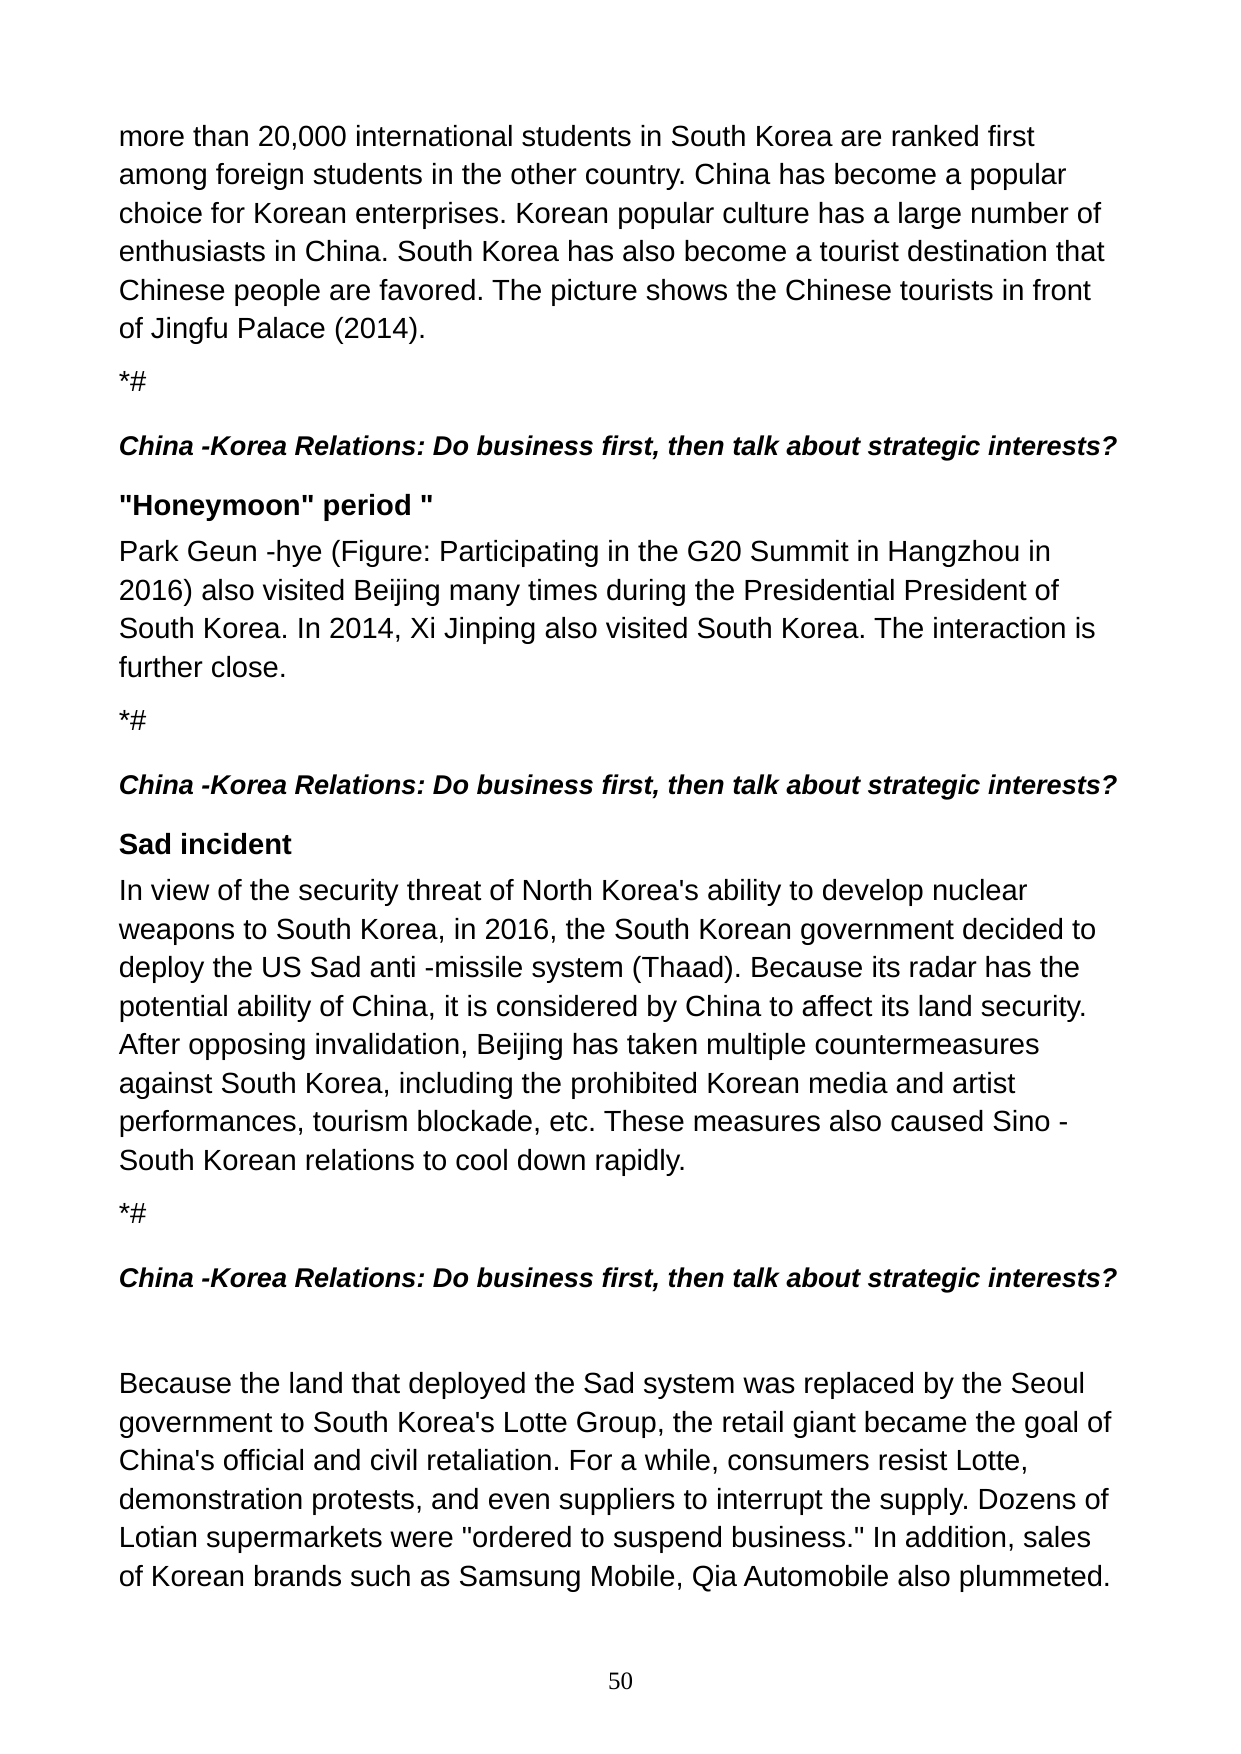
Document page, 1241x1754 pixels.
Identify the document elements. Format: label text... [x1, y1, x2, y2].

text *# [118, 703, 1122, 737]
text *# [118, 364, 1122, 398]
subtitle China -Korea Relations: Do business first, then talk about strategic interests? [118, 430, 1122, 461]
subtitle Sad incident [118, 827, 1122, 861]
text *# [118, 1196, 1122, 1229]
text Because the land that deployed the Sad system was replaced by the Seoul government to South Korea's Lotte Group, the retail giant became the goal of China's official and civil retaliation. For a while, consumers resist Lotte, demonstration protests, and even suppliers to interrupt the supply. Dozens of Lotian supermarkets were "ordered to suspend business." In addition, sales of Korean brands such as Samsung Mobile, Qia Automobile also plummeted. [118, 1366, 1122, 1592]
text Park Geun -hye (Figure: Participating in the G20 Summit in Hangzhou in 2016) also visited Beijing many times during the Presidential President of South Korea. In 2014, Xi Jinping also visited South Korea. The interaction is further close. [118, 534, 1122, 683]
subtitle "Honeymoon" period " [118, 488, 1122, 522]
text In view of the security threat of North Korea's ability to develop nuclear weapons to South Korea, in 2016, the South Korean government decided to deploy the US Sad anti -missile system (Thaad). Because its radar has the potential ability of China, it is considered by China to affect its land security. After opposing invalidation, Beijing has taken multiple countermeasures against South Korea, including the prohibited Korean media and artist performances, tourism blockade, etc. These measures also caused Sino -South Korean relations to cool down rapidly. [118, 873, 1122, 1176]
subtitle China -Korea Relations: Do business first, then talk about strategic interests? [118, 1262, 1122, 1293]
subtitle China -Korea Relations: Do business first, then talk about strategic interests? [118, 769, 1122, 800]
text more than 20,000 international students in South Korea are ranked first among foreign students in the other country. China has become a popular choice for Korean enterprises. Korean popular culture has a large number of enthusiasts in China. South Korea has also become a tourist destination that Chinese people are favored. The picture shows the Chinese tourists in front of Jingfu Palace (2014). [118, 118, 1122, 345]
